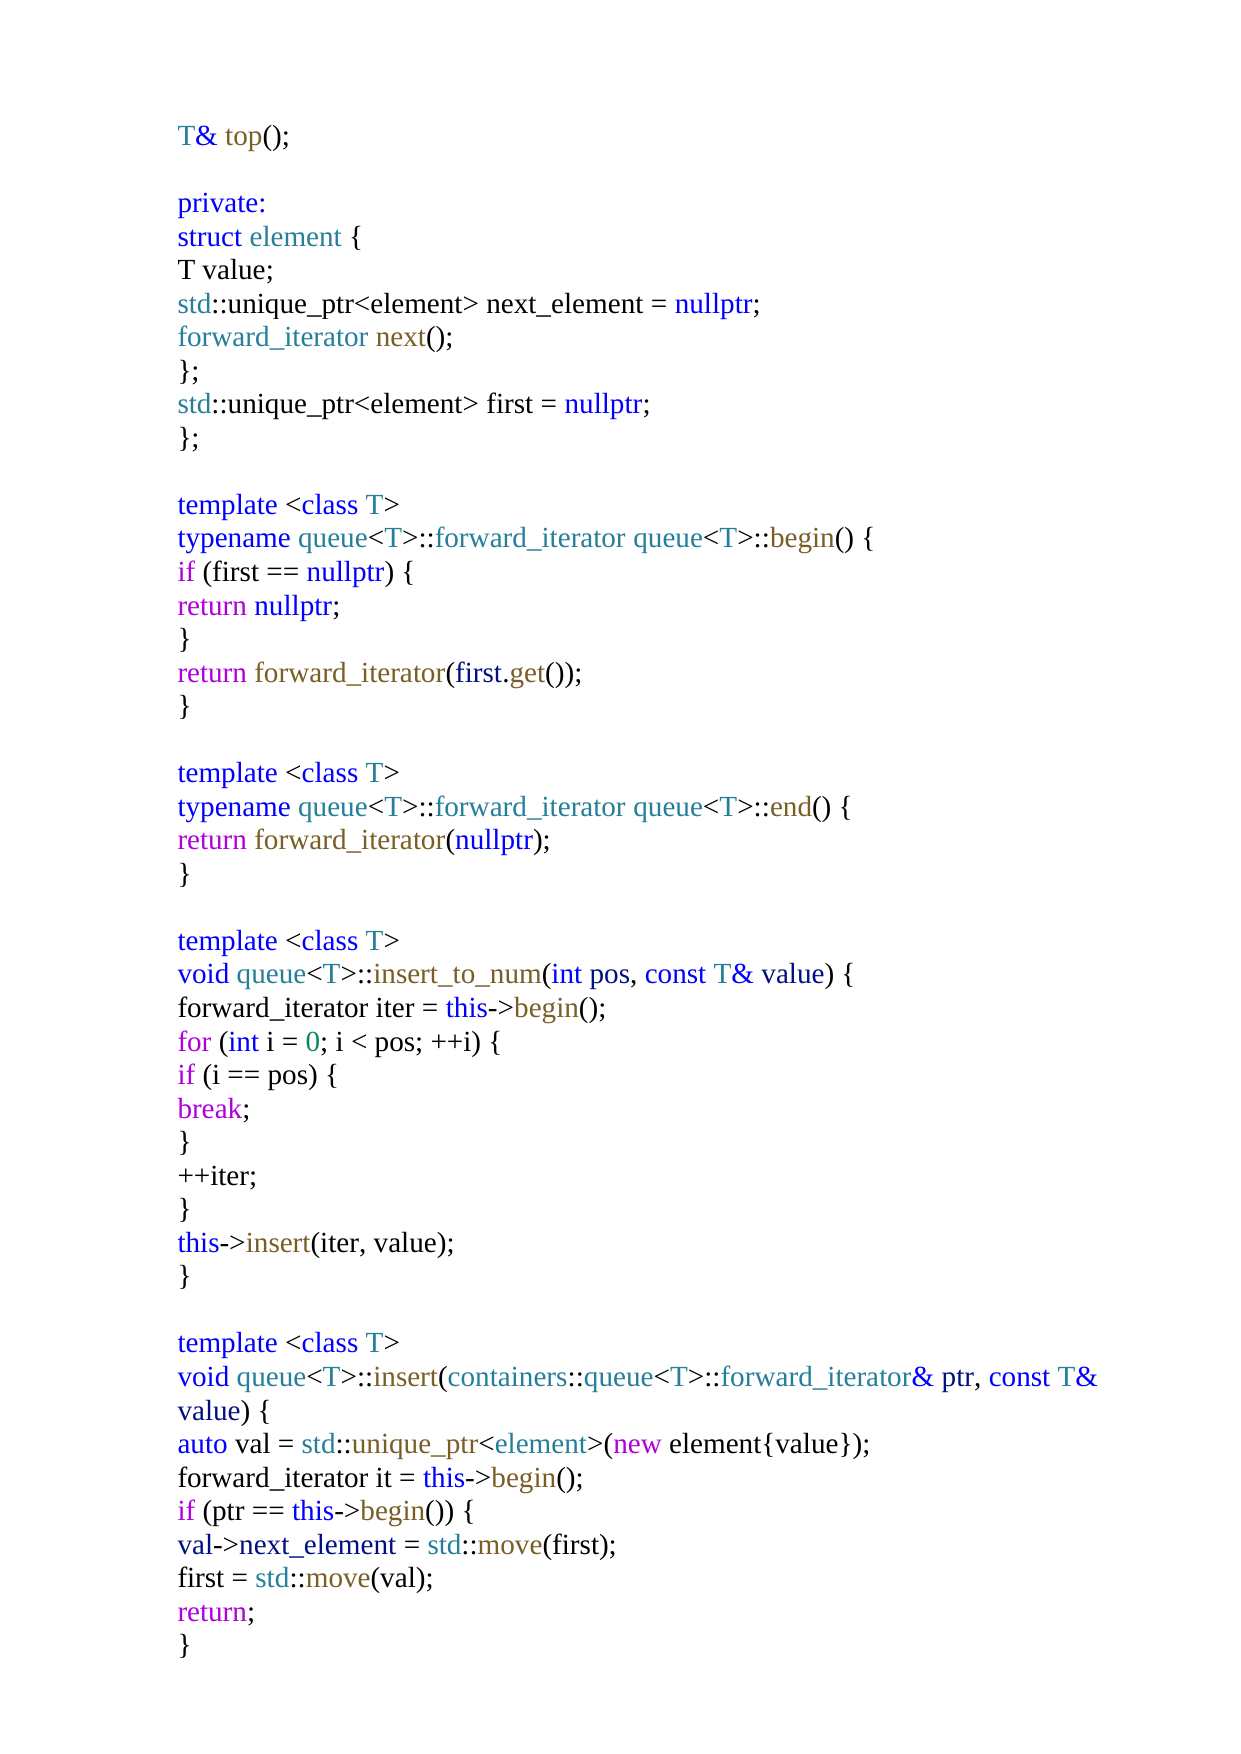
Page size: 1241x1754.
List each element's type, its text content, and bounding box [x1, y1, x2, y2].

text typename queue<T>::forward_iterator queue<T>::end() { [177, 789, 1152, 822]
text T value; [177, 252, 1152, 286]
text } [177, 1124, 1152, 1158]
text forward_iterator iter = this->begin(); [177, 990, 1152, 1024]
text if (i == pos) { [177, 1057, 1152, 1091]
text return nullptr; [177, 588, 1152, 621]
text if (ptr == this->begin()) { [177, 1493, 1152, 1527]
text auto val = std::unique_ptr<element>(new element{value}); [177, 1426, 1152, 1460]
text } [177, 688, 1152, 722]
text void queue<T>::insert_to_num(int pos, const T& value) { [177, 957, 1152, 990]
text } [177, 621, 1152, 655]
text struct element { [177, 219, 1152, 252]
text std::unique_ptr<element> next_element = nullptr; [177, 286, 1152, 319]
text if (first == nullptr) { [177, 554, 1152, 588]
text } [177, 1258, 1152, 1292]
text return forward_iterator(nullptr); [177, 822, 1152, 856]
text private: [177, 185, 1152, 219]
text typename queue<T>::forward_iterator queue<T>::begin() { [177, 521, 1152, 554]
text this->insert(iter, value); [177, 1225, 1152, 1258]
text return; [177, 1594, 1152, 1627]
text std::unique_ptr<element> first = nullptr; [177, 386, 1152, 420]
text } [177, 1627, 1152, 1661]
text } [177, 1191, 1152, 1225]
text void queue<T>::insert(containers::queue<T>::forward_iterator& ptr, const T& value) { [177, 1359, 1152, 1426]
text return forward_iterator(first.get()); [177, 655, 1152, 688]
text template <class T> [177, 1326, 1152, 1359]
text forward_iterator it = this->begin(); [177, 1460, 1152, 1493]
text val->next_element = std::move(first); [177, 1527, 1152, 1560]
text T& top(); [177, 118, 1152, 152]
text } [177, 856, 1152, 889]
text ++iter; [177, 1158, 1152, 1191]
text first = std::move(val); [177, 1560, 1152, 1594]
text template <class T> [177, 923, 1152, 957]
text template <class T> [177, 755, 1152, 789]
text }; [177, 420, 1152, 453]
text for (int i = 0; i < pos; ++i) { [177, 1024, 1152, 1057]
text forward_iterator next(); [177, 319, 1152, 353]
text break; [177, 1091, 1152, 1124]
text template <class T> [177, 487, 1152, 521]
text }; [177, 353, 1152, 386]
